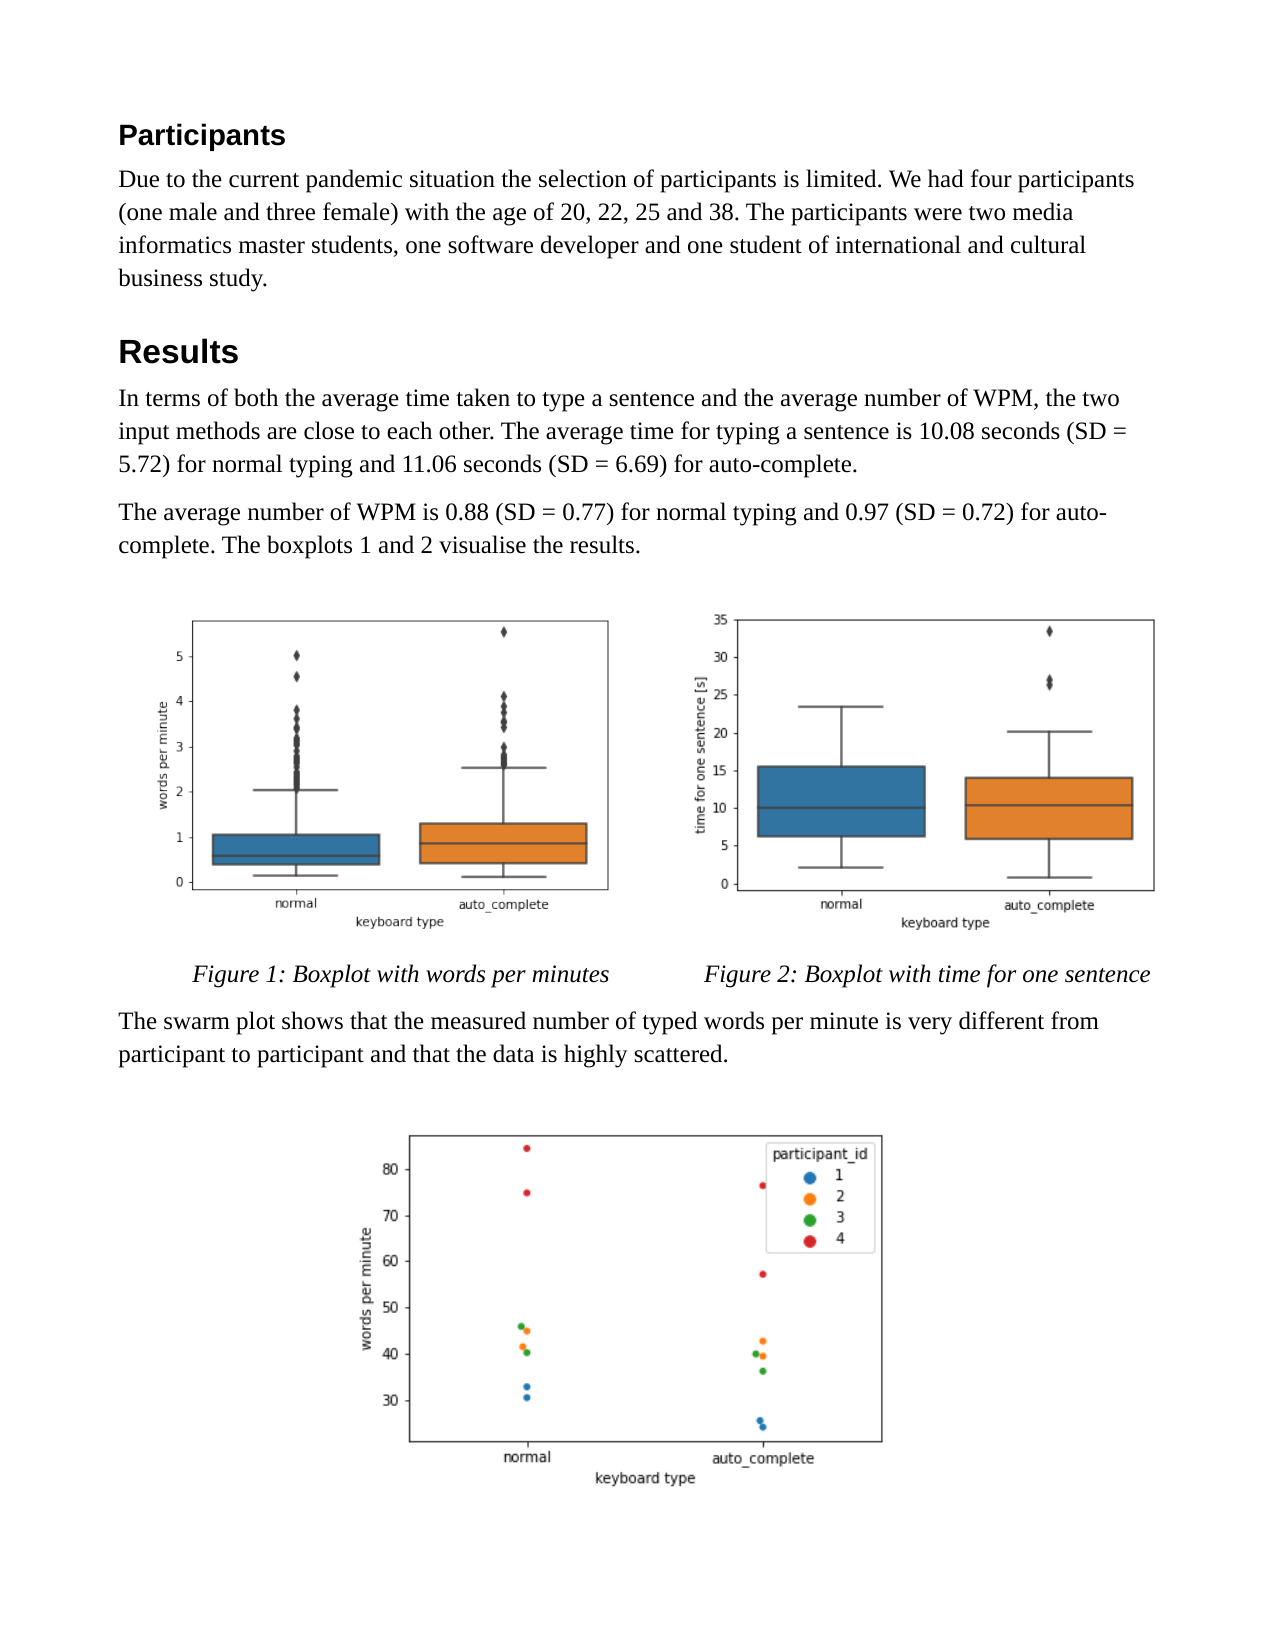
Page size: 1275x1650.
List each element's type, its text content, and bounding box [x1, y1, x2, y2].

picture [670, 577, 1207, 935]
subtitle Participants [118, 118, 1157, 152]
text The average number of WPM is 0.88 (SD = 0.77) for normal typing and 0.97 (SD = 0.72) for auto-complete. The boxplots 1 and 2 visualise the results. [118, 497, 1157, 558]
picture [125, 577, 661, 934]
text The swarm plot shows that the measured number of typed words per minute is very different from participant to participant and that the data is highly scattered. [118, 1006, 1157, 1068]
picture [333, 1086, 942, 1492]
text Figure 1: Boxplot with words per minutes Figure 2: Boxplot with time for one sentence [118, 720, 1157, 987]
text In terms of both the average time taken to type a sentence and the average number of WPM, the two input methods are close to each other. The average time for typing a sentence is 10.08 seconds (SD = 5.72) for normal typing and 11.06 seconds (SD = 6.69) for auto-complete. [118, 383, 1157, 478]
text Due to the current pandemic situation the selection of participants is limited. We had four participants (one male and three female) with the age of 20, 22, 25 and 38. The participants were two media informatics master students, one software developer and one student of international and cultural business study. [118, 164, 1157, 292]
subtitle Results [118, 332, 1157, 371]
